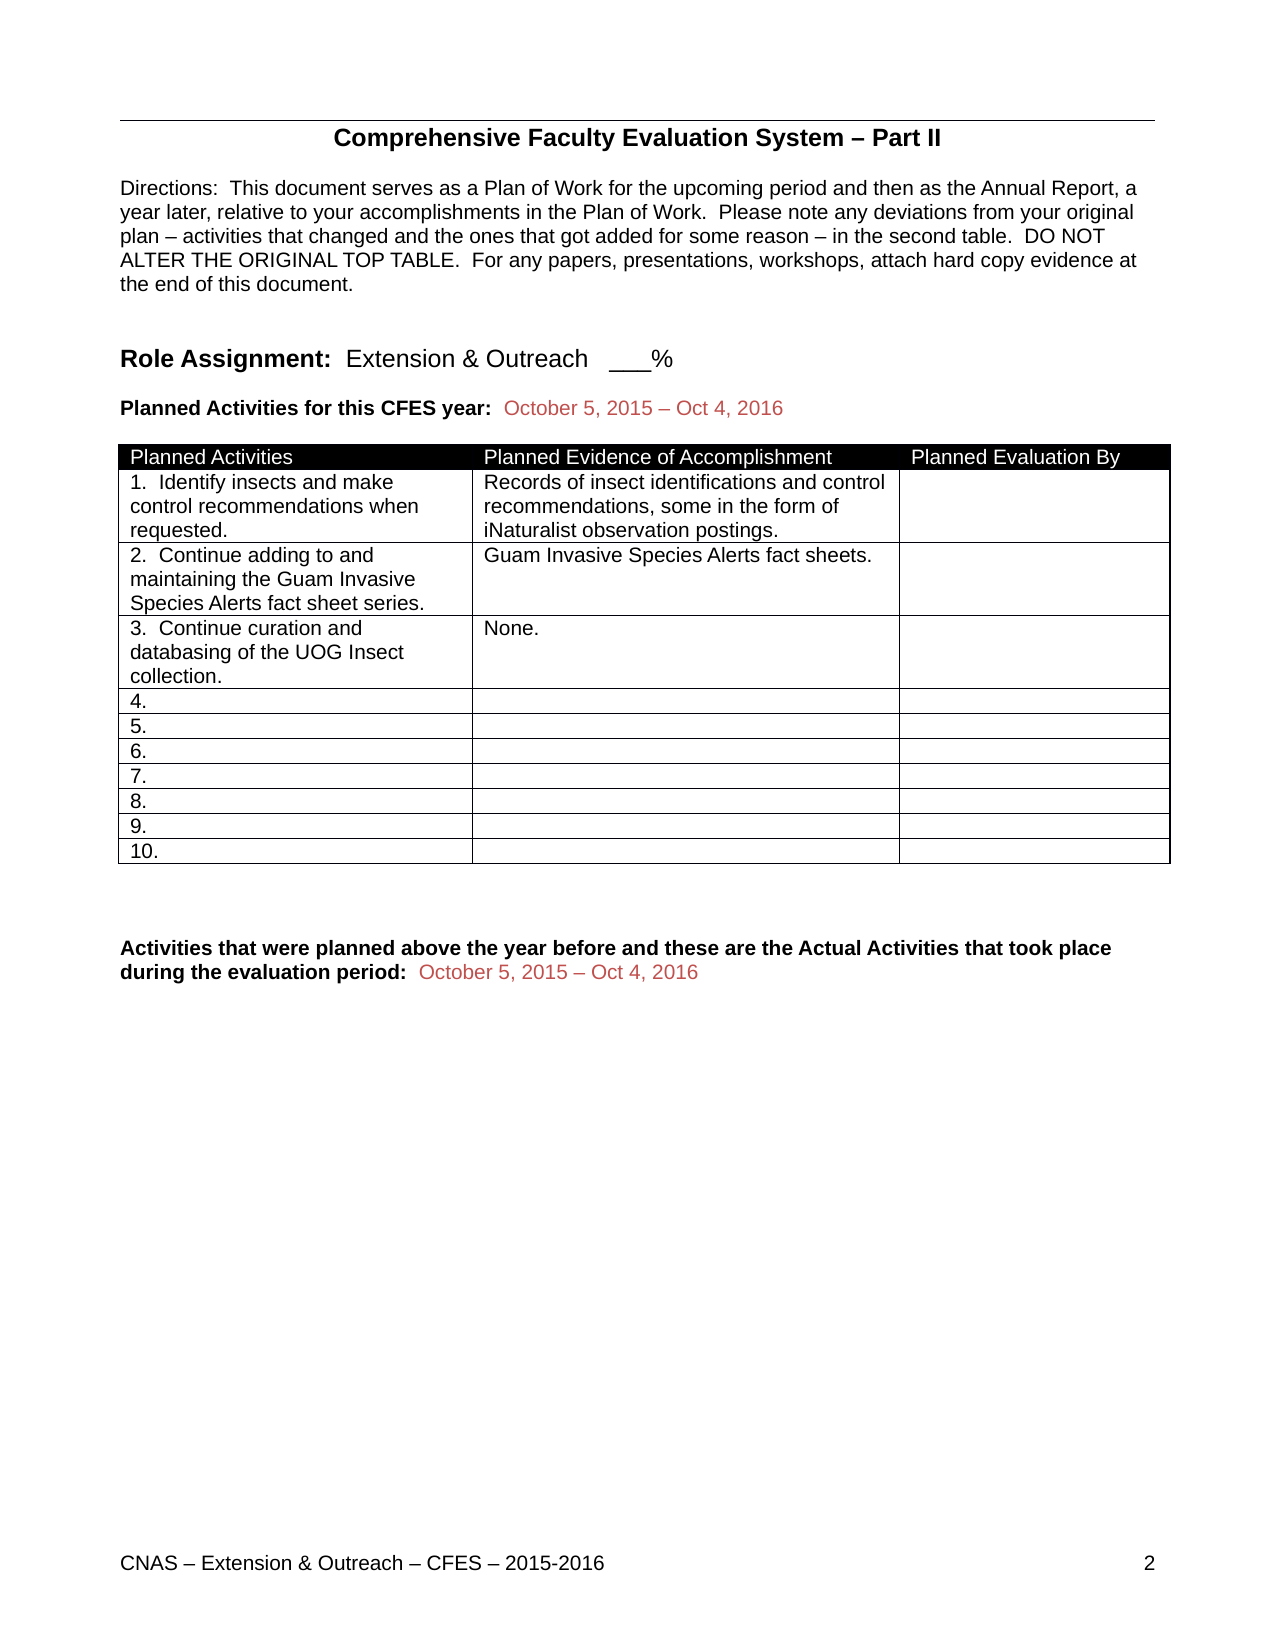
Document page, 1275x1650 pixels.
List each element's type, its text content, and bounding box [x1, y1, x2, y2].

table_cell 8. [119, 789, 472, 813]
table_cell [900, 689, 1169, 713]
table_cell [473, 814, 899, 838]
table_cell 5. [119, 714, 472, 738]
table_cell [900, 714, 1169, 738]
text Planned Activities for this CFES year: October 5, 2015 – Oct 4, 2016 [120, 396, 1155, 420]
table_cell 1. Identify insects and make control recommendations when requested. [119, 470, 472, 542]
table_cell [900, 470, 1169, 542]
table_cell [900, 543, 1169, 615]
table_cell Guam Invasive Species Alerts fact sheets. [473, 543, 899, 615]
table_cell 3. Continue curation and databasing of the UOG Insect collection. [119, 616, 472, 688]
table_cell 2. Continue adding to and maintaining the Guam Invasive Species Alerts fact sheet series. [119, 543, 472, 615]
table_cell [473, 764, 899, 788]
table_cell [473, 689, 899, 713]
table_cell [473, 739, 899, 763]
table_cell [900, 789, 1169, 813]
text Activities that were planned above the year before and these are the Actual Activities that took place during the evaluation period: October 5, 2015 – Oct 4, 2016 [120, 936, 1155, 984]
table_cell [473, 839, 899, 863]
text Role Assignment: Extension & Outreach ___% [120, 343, 1155, 372]
table_cell Records of insect identifications and control recommendations, some in the form of iNaturalist observation postings. [473, 470, 899, 542]
table_cell 6. [119, 739, 472, 763]
table_cell 9. [119, 814, 472, 838]
table_cell [473, 789, 899, 813]
table_cell [900, 764, 1169, 788]
table_header Planned Evidence of Accomplishment [473, 445, 899, 469]
text Comprehensive Faculty Evaluation System – Part II [120, 121, 1155, 152]
table_cell [900, 739, 1169, 763]
table_cell [900, 839, 1169, 863]
text Directions: This document serves as a Plan of Work for the upcoming period and then as the Annual Report, a year later, relative to your accomplishments in the Plan of Work. Please note any deviations from your original plan – activities that changed and the ones that got added for some reason – in the second table. DO NOT ALTER THE ORIGINAL TOP TABLE. For any papers, presentations, workshops, attach hard copy evidence at the end of this document. [120, 176, 1155, 296]
table_header Planned Evaluation By [900, 445, 1169, 469]
table_cell [900, 616, 1169, 688]
table_cell [900, 814, 1169, 838]
table_cell 4. [119, 689, 472, 713]
table_cell [473, 714, 899, 738]
table_header Planned Activities [119, 445, 472, 469]
table_cell 10. [119, 839, 472, 863]
table_cell None. [473, 616, 899, 688]
table_cell 7. [119, 764, 472, 788]
